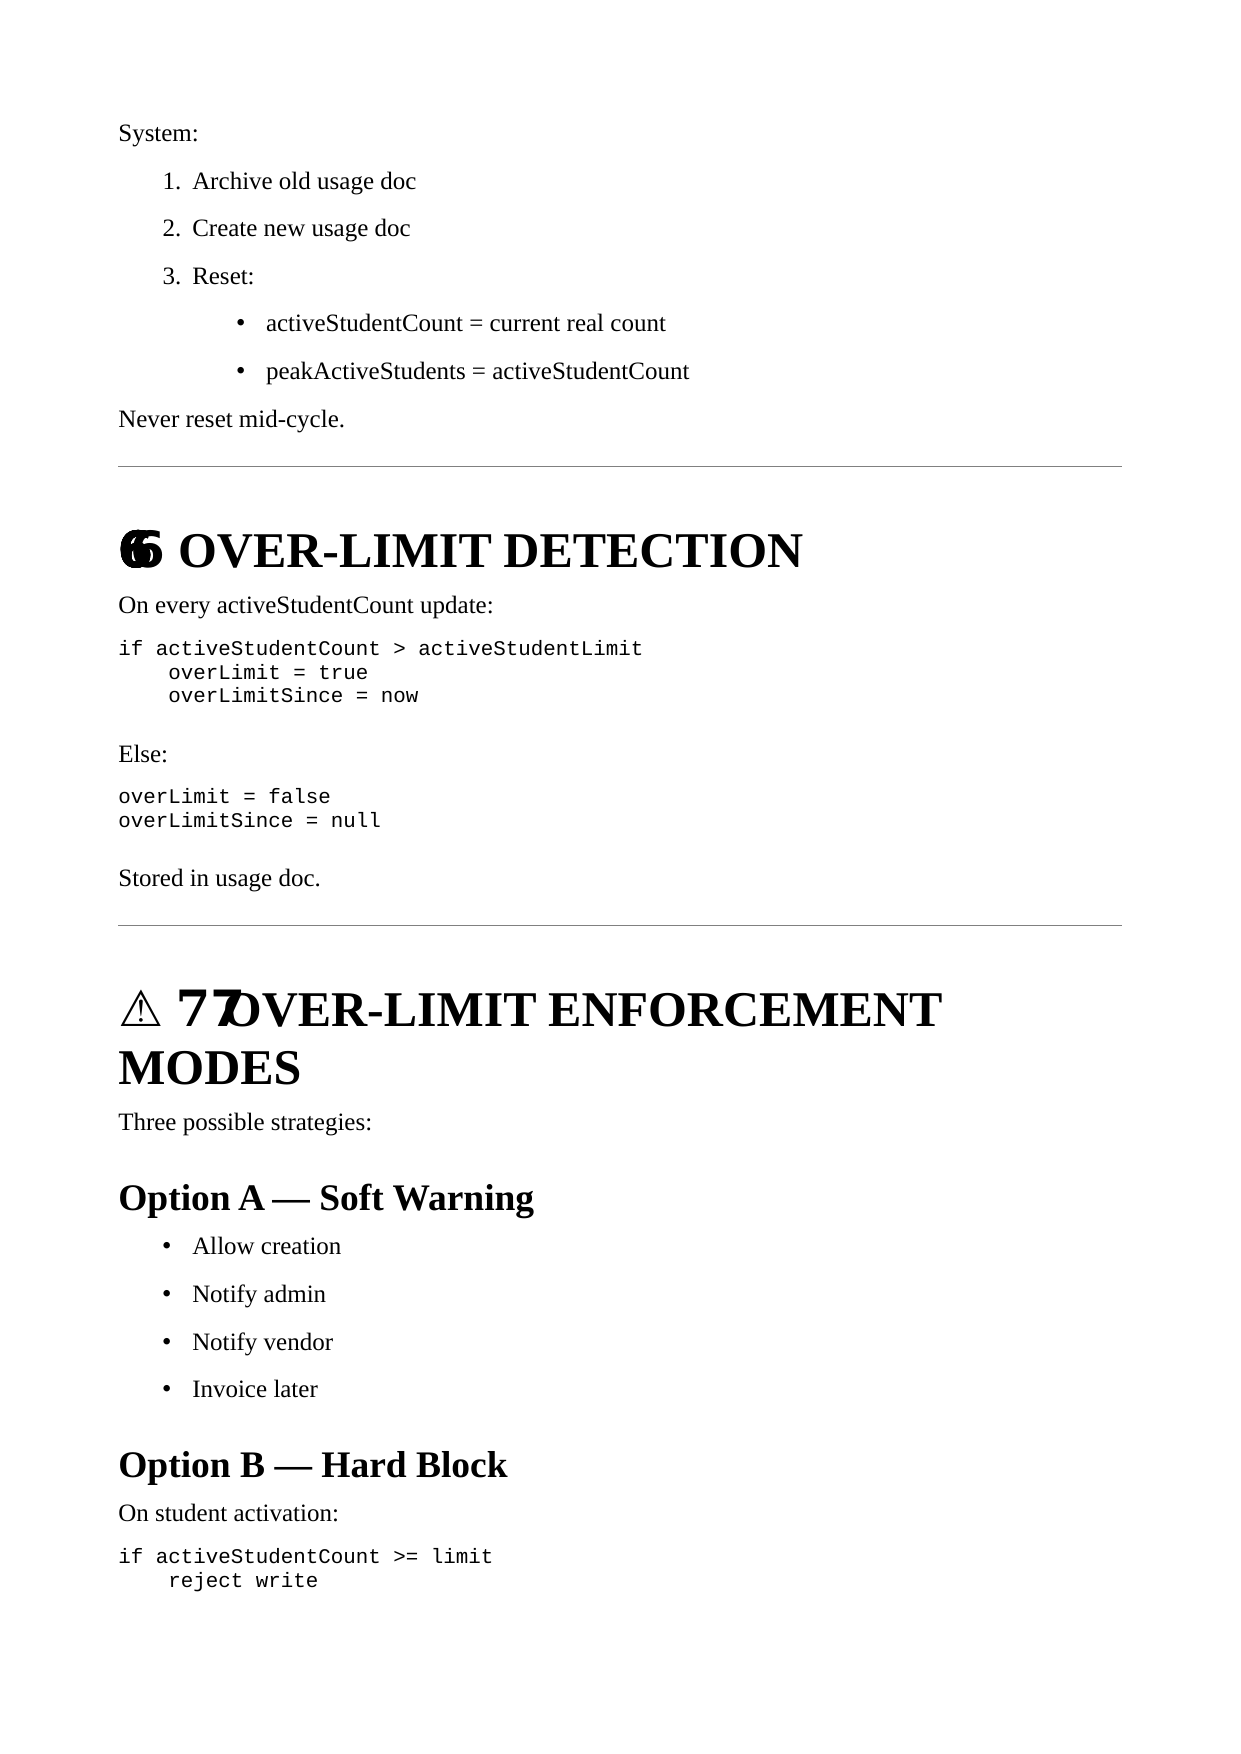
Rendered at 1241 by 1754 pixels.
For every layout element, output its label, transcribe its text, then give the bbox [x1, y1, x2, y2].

text if activeStudentCount > activeStudentLimit [118, 638, 1122, 662]
list Notify admin [162, 1279, 1122, 1308]
list Allow creation [162, 1231, 1122, 1260]
text reject write [118, 1569, 1122, 1593]
list peakActiveStudents = activeStudentCount [236, 356, 1122, 385]
text Else: [118, 739, 1122, 767]
text Stored in usage doc. [118, 863, 1122, 892]
text if activeStudentCount >= limit [118, 1546, 1122, 1569]
text overLimit = false [118, 786, 1122, 810]
subtitle Option B — Hard Block [118, 1443, 1122, 1486]
subtitle 🚨 6️⃣ OVER-LIMIT DETECTION [118, 521, 1122, 578]
text On student activation: [118, 1498, 1122, 1527]
list Invoice later [162, 1374, 1122, 1403]
text overLimit = true [118, 662, 1122, 686]
list Create new usage doc [162, 213, 1122, 242]
text Never reset mid-cycle. [118, 404, 1122, 432]
list Reset: [162, 261, 1122, 290]
subtitle ⚠ 7️⃣ OVER-LIMIT ENFORCEMENT MODES [118, 980, 1122, 1095]
text On every activeStudentCount update: [118, 591, 1122, 619]
list Archive old usage doc [162, 166, 1122, 194]
text overLimitSince = null [118, 810, 1122, 833]
list activeStudentCount = current real count [236, 308, 1122, 337]
subtitle Option A — Soft Warning [118, 1176, 1122, 1219]
text System: [118, 118, 1122, 147]
list Notify vendor [162, 1327, 1122, 1355]
text Three possible strategies: [118, 1107, 1122, 1136]
text overLimitSince = now [118, 686, 1122, 709]
